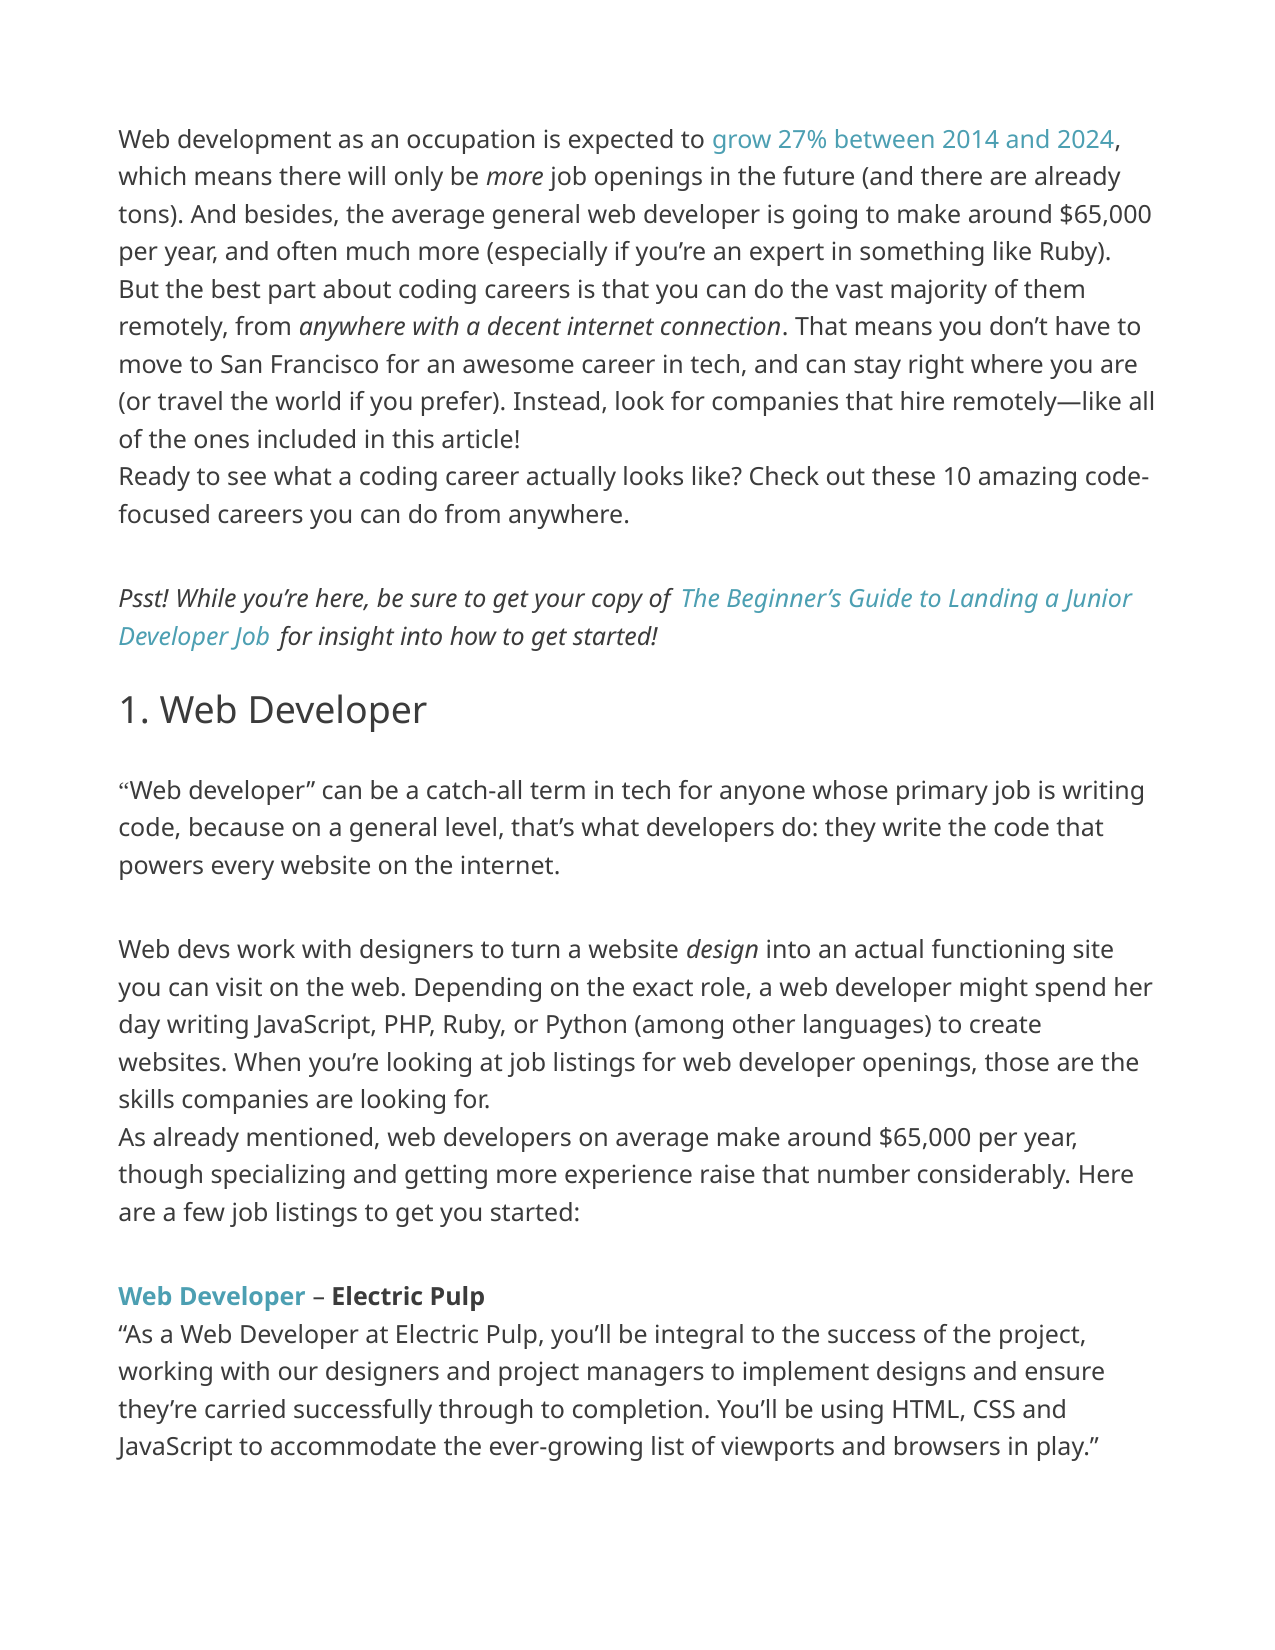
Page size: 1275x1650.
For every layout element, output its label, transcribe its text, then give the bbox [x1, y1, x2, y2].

text Web Developer – Electric Pulp “As a Web Developer at Electric Pulp, you’ll be integral to the success of the project, working with our designers and project managers to implement designs and ensure they’re carried successfully through to completion. You’ll be using HTML, CSS and JavaScript to accommodate the ever-growing list of viewports and browsers in play.” [118, 1275, 1157, 1463]
text Ready to see what a coding career actually looks like? Check out these 10 amazing code-focused careers you can do from anywhere. [118, 456, 1157, 531]
subtitle 1. Web Developer [118, 684, 1157, 735]
text Psst! While you’re here, be sure to get your copy of The Beginner’s Guide to Landing a Junior Developer Job for insight into how to get started! [118, 577, 1157, 652]
text Web development as an occupation is expected to grow 27% between 2014 and 2024, which means there will only be more job openings in the future (and there are already tons). And besides, the average general web developer is going to make around $65,000 per year, and often much more (especially if you’re an expert in something like Ruby). [118, 118, 1157, 268]
text As already mentioned, web developers on average make around $65,000 per year, though specializing and getting more experience raise that number considerably. Here are a few job listings to get you started: [118, 1116, 1157, 1228]
text Web devs work with designers to turn a website design into an actual functioning site you can visit on the web. Depending on the exact role, a web developer might spend her day writing JavaScript, PHP, Ruby, or Python (among other languages) to create websites. When you’re looking at job listings for web developer openings, those are the skills companies are looking for. [118, 928, 1157, 1116]
text “Web developer” can be a catch-all term in tech for anyone whose primary job is writing code, because on a general level, that’s what developers do: they write the code that powers every website on the internet. [118, 769, 1157, 882]
text But the best part about coding careers is that you can do the vast majority of them remotely, from anywhere with a decent internet connection. That means you don’t have to move to San Francisco for an awesome career in tech, and can stay right where you are (or travel the world if you prefer). Instead, look for companies that hire remotely—like all of the ones included in this article! [118, 268, 1157, 456]
